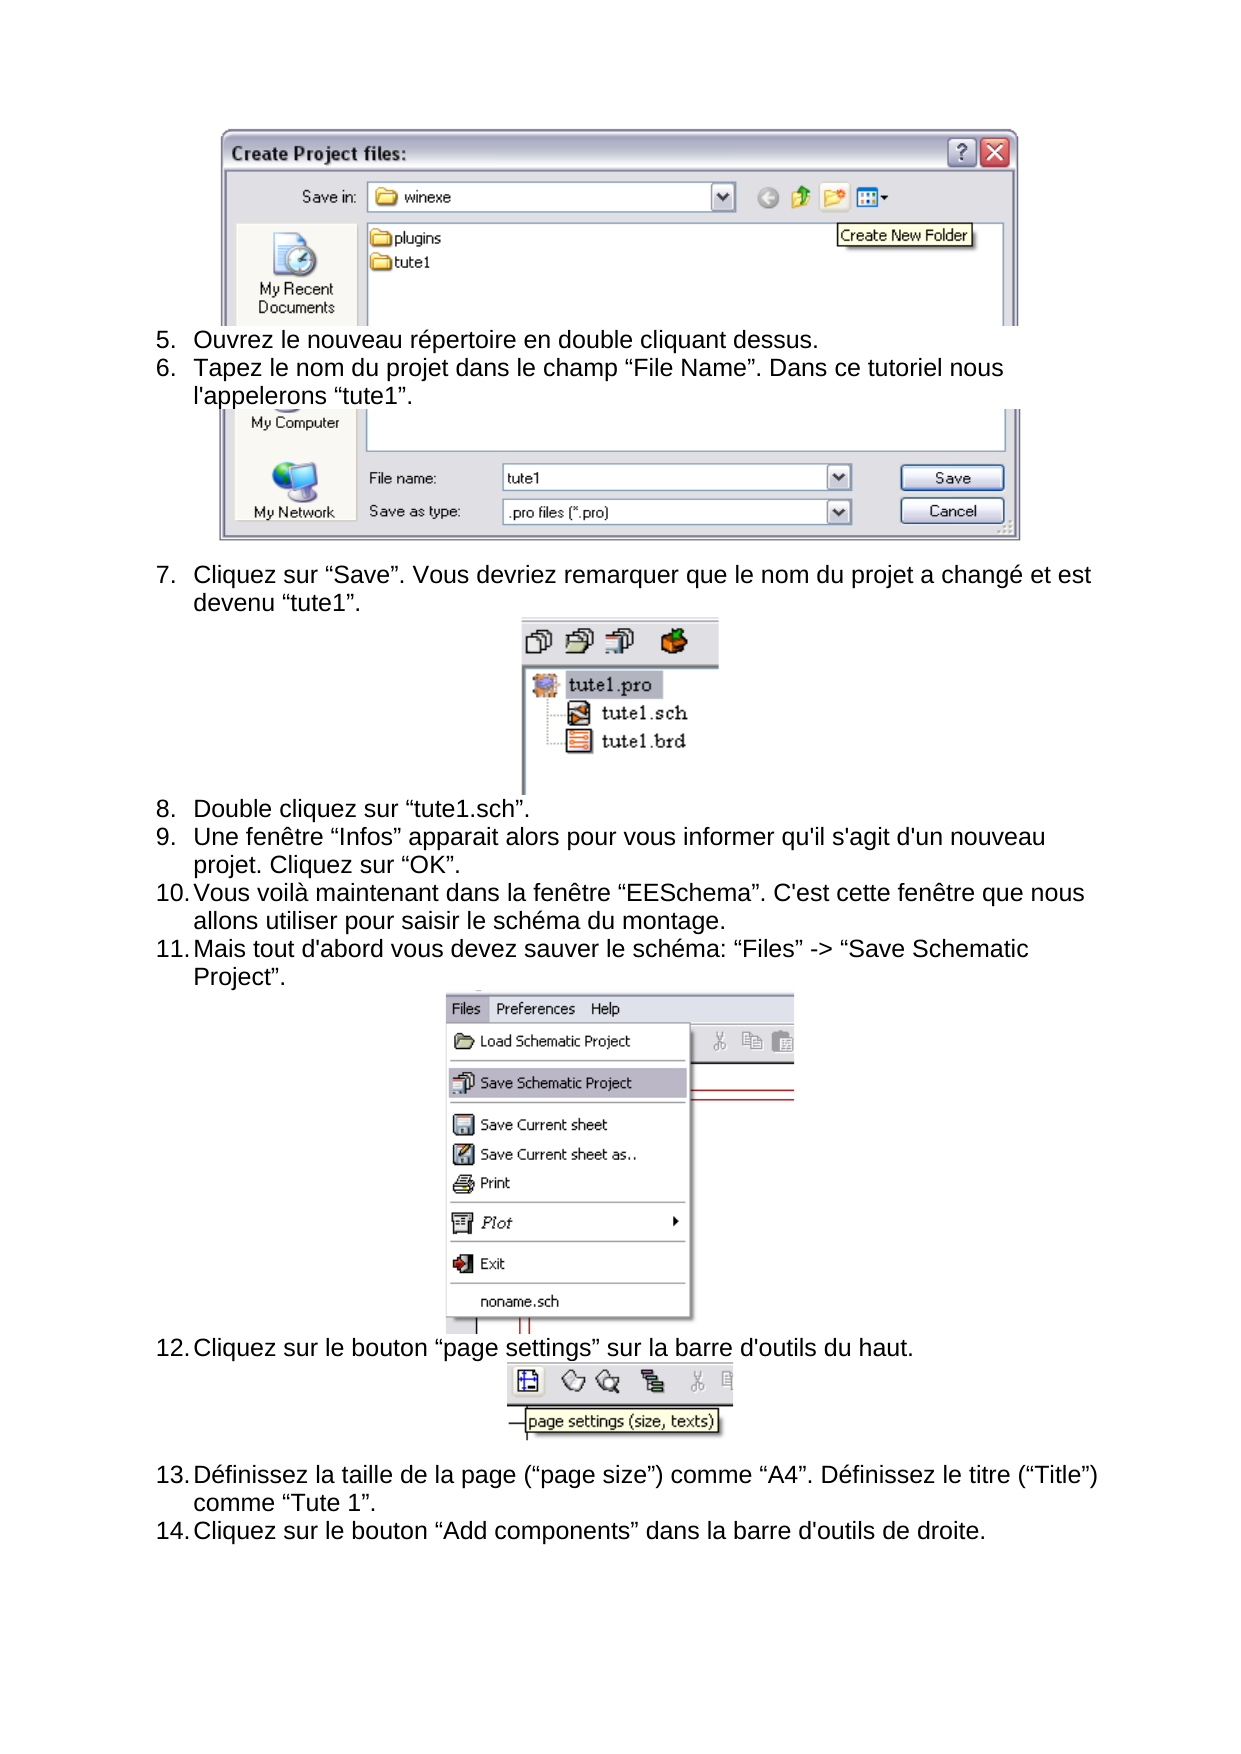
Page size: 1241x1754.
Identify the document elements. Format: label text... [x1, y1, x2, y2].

list Cliquez sur “Save”. Vous devriez remarquer que le nom du projet a changé et est devenu “tute1”. [156, 410, 1122, 617]
list Une fenêtre “Infos” apparait alors pour vous informer qu'il s'agit d'un nouveau projet. Cliquez sur “OK”. [156, 823, 1122, 879]
list Ouvrez le nouveau répertoire en double cliquant dessus. [156, 118, 1122, 354]
list Cliquez sur le bouton “Add components” dans la barre d'outils de droite. [156, 1517, 1122, 1544]
list Cliquez sur le bouton “page settings” sur la barre d'outils du haut. [156, 990, 1122, 1361]
list Définissez la taille de la page (“page size”) comme “A4”. Définissez le titre (“Title”) comme “Tute 1”. [156, 1361, 1122, 1517]
list Double cliquez sur “tute1.sch”. [156, 617, 1122, 823]
list Mais tout d'abord vous devez sauver le schéma: “Files” -> “Save Schematic Project”. [156, 934, 1122, 990]
list Vous voilà maintenant dans la fenêtre “EESchema”. C'est cette fenêtre que nous allons utiliser pour saisir le schéma du montage. [156, 879, 1122, 934]
list Tapez le nom du projet dans le champ “File Name”. Dans ce tutoriel nous l'appelerons “tute1”. [156, 354, 1122, 410]
